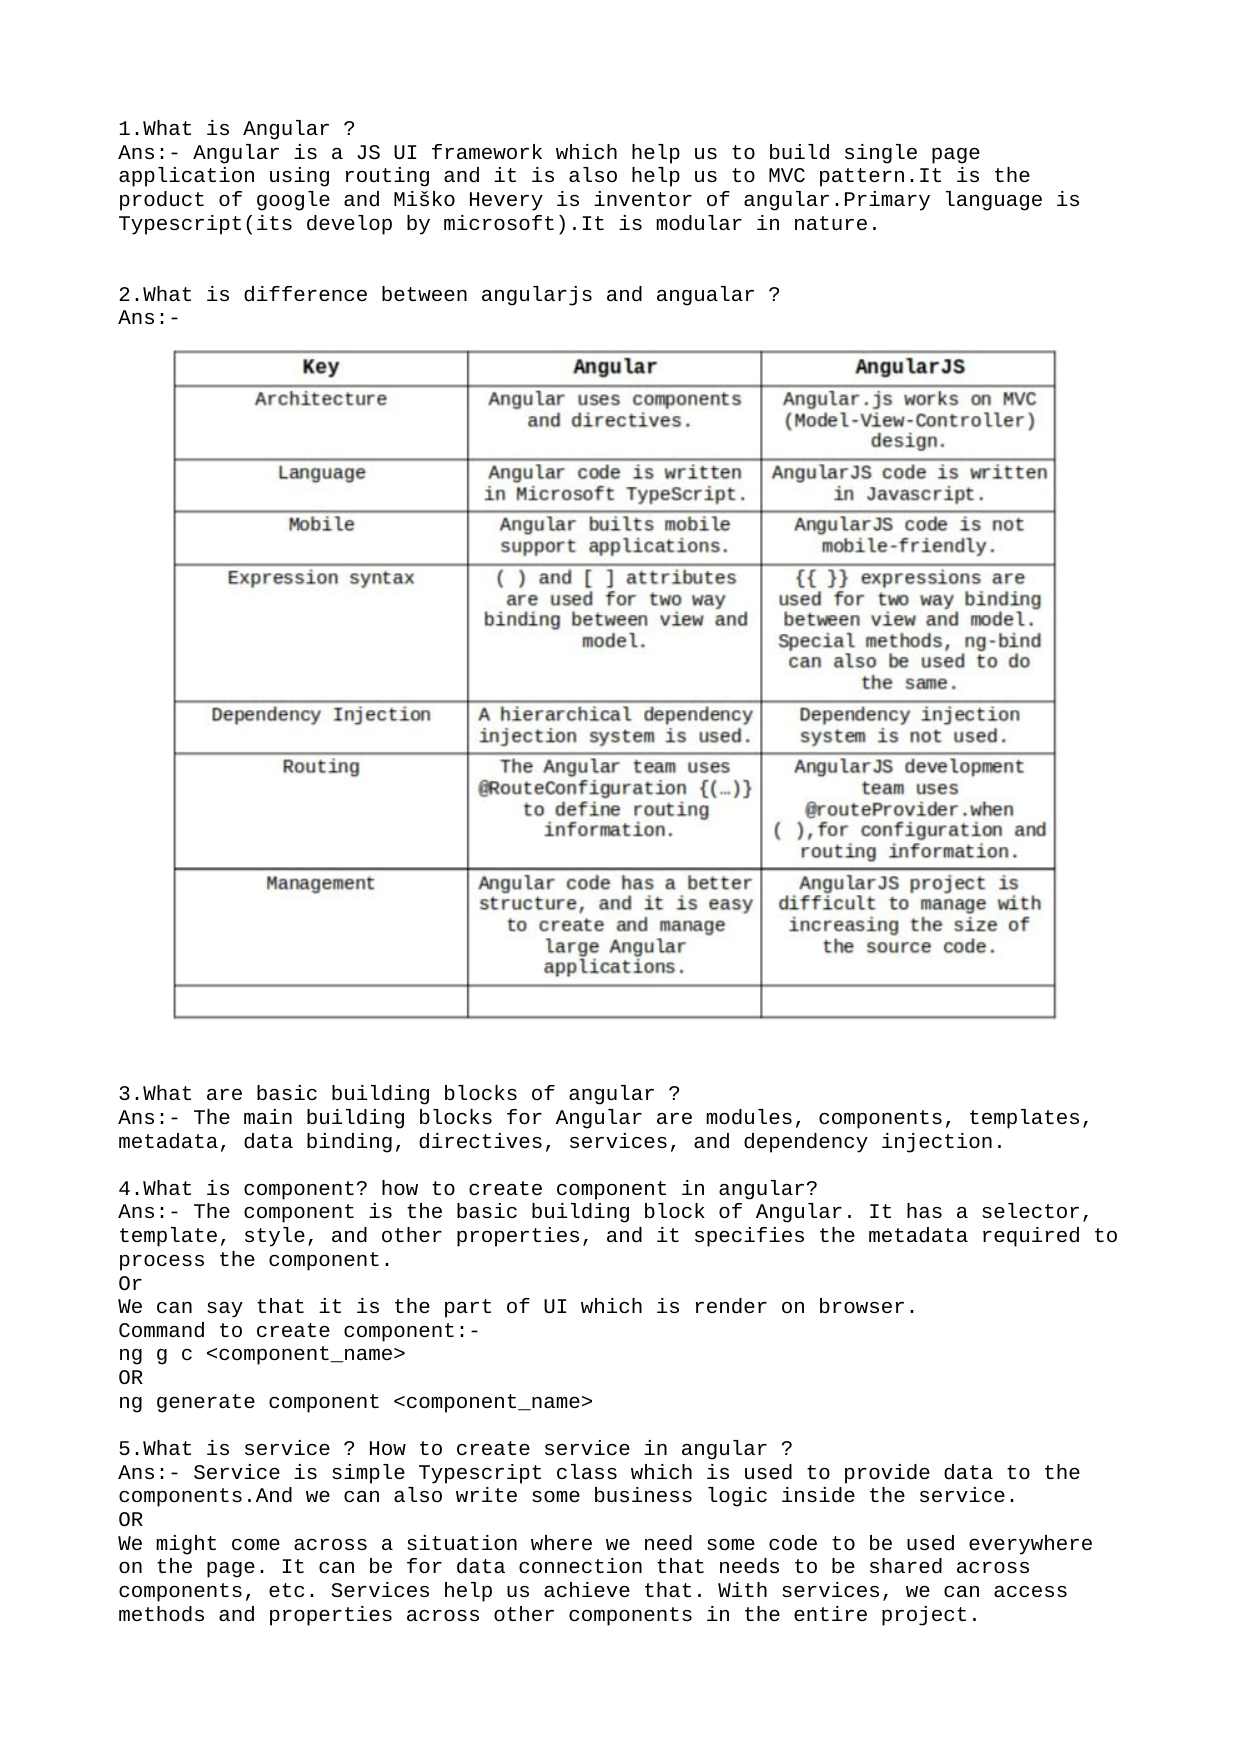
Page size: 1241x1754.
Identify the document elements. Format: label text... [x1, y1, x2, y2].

picture [125, 331, 1115, 1036]
text 5.What is service ? How to create service in angular ? [118, 1438, 1122, 1462]
text Ans:- [118, 307, 1122, 331]
text Or [118, 1272, 1122, 1296]
text Ans:- Service is simple Typescript class which is used to provide data to the components.And we can also write some business logic inside the service. [118, 1462, 1122, 1509]
text Ans:- The component is the basic building block of Angular. It has a selector, template, style, and other properties, and it specifies the metadata required to process the component. [118, 1202, 1122, 1272]
text Ans:- The main building blocks for Angular are modules, components, templates, metadata, data binding, directives, services, and dependency injection. [118, 1107, 1122, 1154]
text 4.What is component? how to create component in angular? [118, 1178, 1122, 1202]
text We might come across a situation where we need some code to be used everywhere on the page. It can be for data connection that needs to be shared across components, etc. Services help us achieve that. With services, we can access methods and properties across other components in the entire project. [118, 1533, 1122, 1627]
text We can say that it is the part of UI which is render on browser. [118, 1296, 1122, 1320]
text 2.What is difference between angularjs and angualar ? [118, 284, 1122, 307]
text 1.What is Angular ? [118, 118, 1122, 142]
text OR [118, 1509, 1122, 1533]
text OR [118, 1367, 1122, 1391]
text ng generate component <component_name> [118, 1391, 1122, 1414]
text 3.What are basic building blocks of angular ? [118, 1083, 1122, 1107]
text Command to create component:- [118, 1320, 1122, 1343]
text Ans:- Angular is a JS UI framework which help us to build single page application using routing and it is also help us to MVC pattern.It is the product of google and Miško Hevery is inventor of angular.Primary language is Typescript(its develop by microsoft).It is modular in nature. [118, 142, 1122, 236]
text ng g c <component_name> [118, 1343, 1122, 1367]
